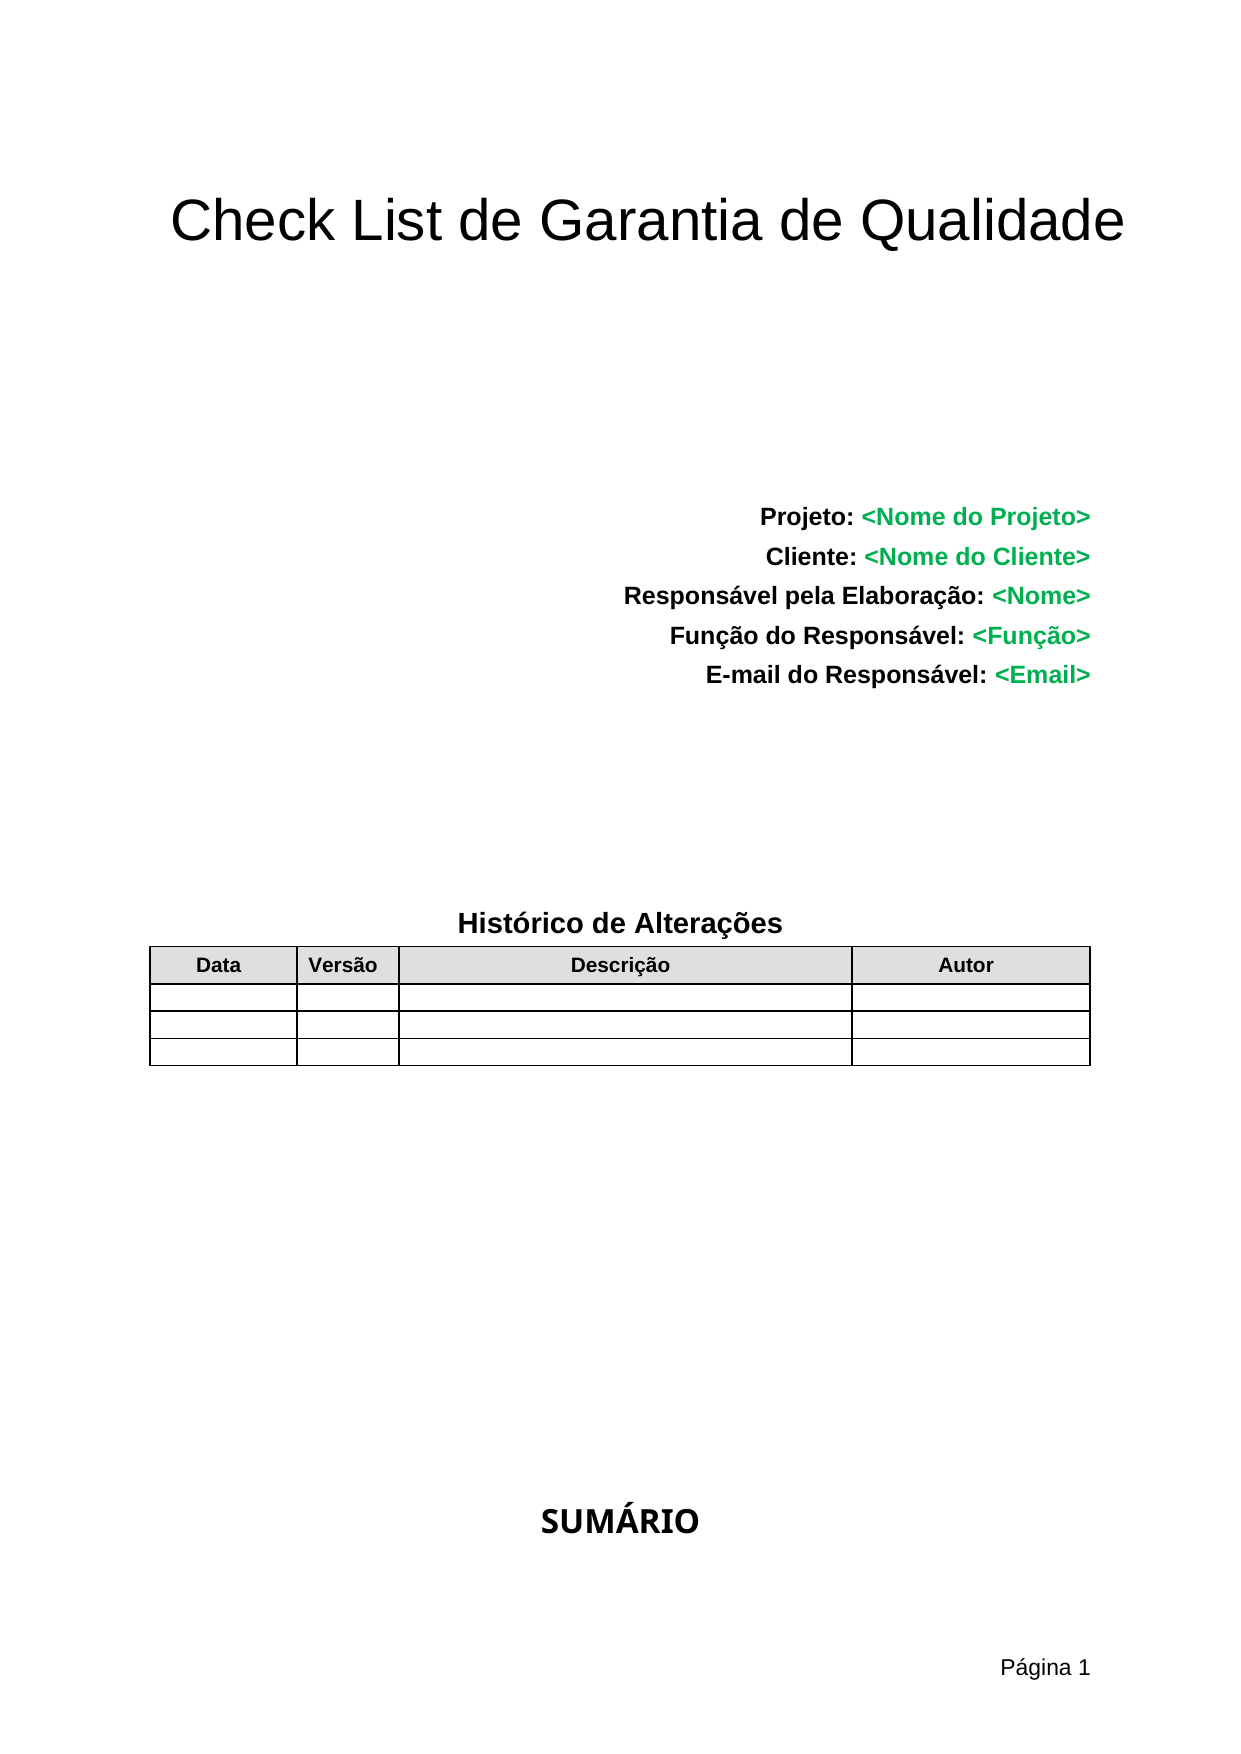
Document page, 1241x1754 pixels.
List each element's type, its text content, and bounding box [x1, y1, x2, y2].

table_header Data [151, 947, 296, 983]
table_cell [298, 1039, 398, 1064]
table_cell [151, 1012, 296, 1037]
subtitle SUMÁRIO [150, 1498, 1091, 1544]
text Função do Responsável: <Função> [150, 622, 1091, 649]
text Check List de Garantia de Qualidade [150, 187, 1147, 253]
text Projeto: <Nome do Projeto> [150, 503, 1091, 531]
table_cell [298, 985, 398, 1010]
text Histórico de Alterações [150, 907, 1091, 939]
text E-mail do Responsável: <Email> [150, 661, 1091, 689]
table_header Autor [853, 947, 1089, 983]
table_header Descrição [400, 947, 851, 983]
table_cell [853, 1039, 1089, 1064]
table_cell [151, 1039, 296, 1064]
table_header Versão [298, 947, 398, 983]
table_cell [400, 1039, 851, 1064]
table_cell [298, 1012, 398, 1037]
text Cliente: <Nome do Cliente> [150, 542, 1091, 570]
table_cell [853, 1012, 1089, 1037]
table_cell [853, 985, 1089, 1010]
text Responsável pela Elaboração: <Nome> [150, 582, 1091, 610]
table_cell [151, 985, 296, 1010]
table_cell [400, 1012, 851, 1037]
table_cell [400, 985, 851, 1010]
